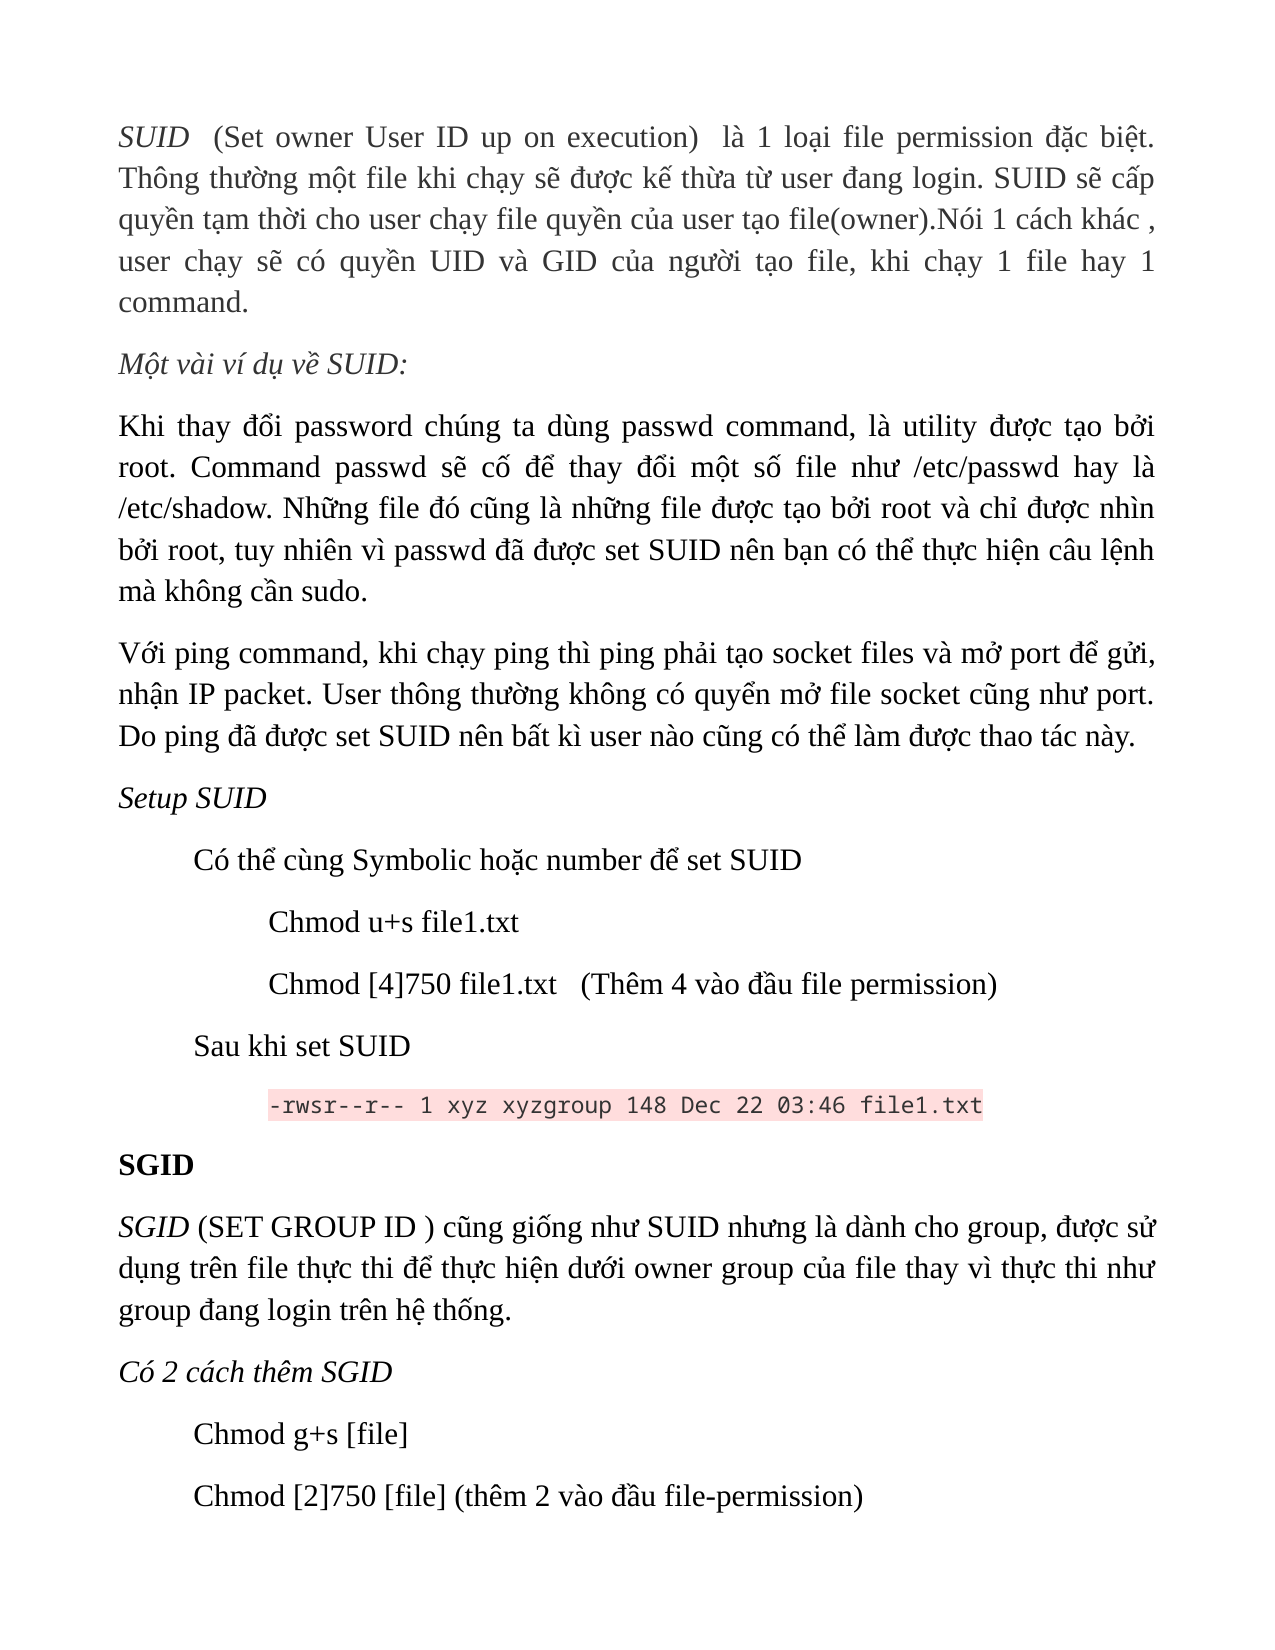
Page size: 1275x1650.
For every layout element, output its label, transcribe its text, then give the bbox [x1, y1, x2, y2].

text SGID (SET GROUP ID ) cũng giống như SUID nhưng là dành cho group, được sử dụng trên file thực thi để thực hiện dưới owner group của file thay vì thực thi như group đang login trên hệ thống. [118, 1208, 1157, 1327]
text Chmod [4]750 file1.txt (Thêm 4 vào đầu file permission) [193, 965, 1157, 1001]
text Khi thay đổi password chúng ta dùng passwd command, là utility được tạo bởi root. Command passwd sẽ cố để thay đổi một số file như /etc/passwd hay là /etc/shadow. Những file đó cũng là những file được tạo bởi root và chỉ được nhìn bởi root, tuy nhiên vì passwd đã được set SUID nên bạn có thể thực hiện câu lệnh mà không cần sudo. [118, 407, 1157, 608]
text SUID (Set owner User ID up on execution) là 1 loại file permission đặc biệt. Thông thường một file khi chạy sẽ được kế thừa từ user đang login. SUID sẽ cấp quyền tạm thời cho user chạy file quyền của user tạo file(owner).Nói 1 cách khác , user chạy sẽ có quyền UID và GID của người tạo file, khi chạy 1 file hay 1 command. [118, 118, 1157, 319]
text Chmod u+s file1.txt [193, 903, 1157, 939]
text SGID [118, 1146, 1157, 1182]
text Có 2 cách thêm SGID [118, 1353, 1157, 1389]
text Sau khi set SUID [118, 1027, 1157, 1063]
text Có thể cùng Symbolic hoặc number để set SUID [118, 841, 1157, 877]
text Một vài ví dụ về SUID: [118, 345, 1157, 381]
text Chmod [2]750 [file] (thêm 2 vào đầu file-permission) [118, 1477, 1157, 1513]
text Chmod g+s [file] [118, 1415, 1157, 1451]
text -rwsr--r-- 1 xyz xyzgroup 148 Dec 22 03:46 file1.txt [193, 1089, 1157, 1121]
text Setup SUID [118, 779, 1157, 815]
text Với ping command, khi chạy ping thì ping phải tạo socket files và mở port để gửi, nhận IP packet. User thông thường không có quyển mở file socket cũng như port. Do ping đã được set SUID nên bất kì user nào cũng có thể làm được thao tác này. [118, 634, 1157, 753]
